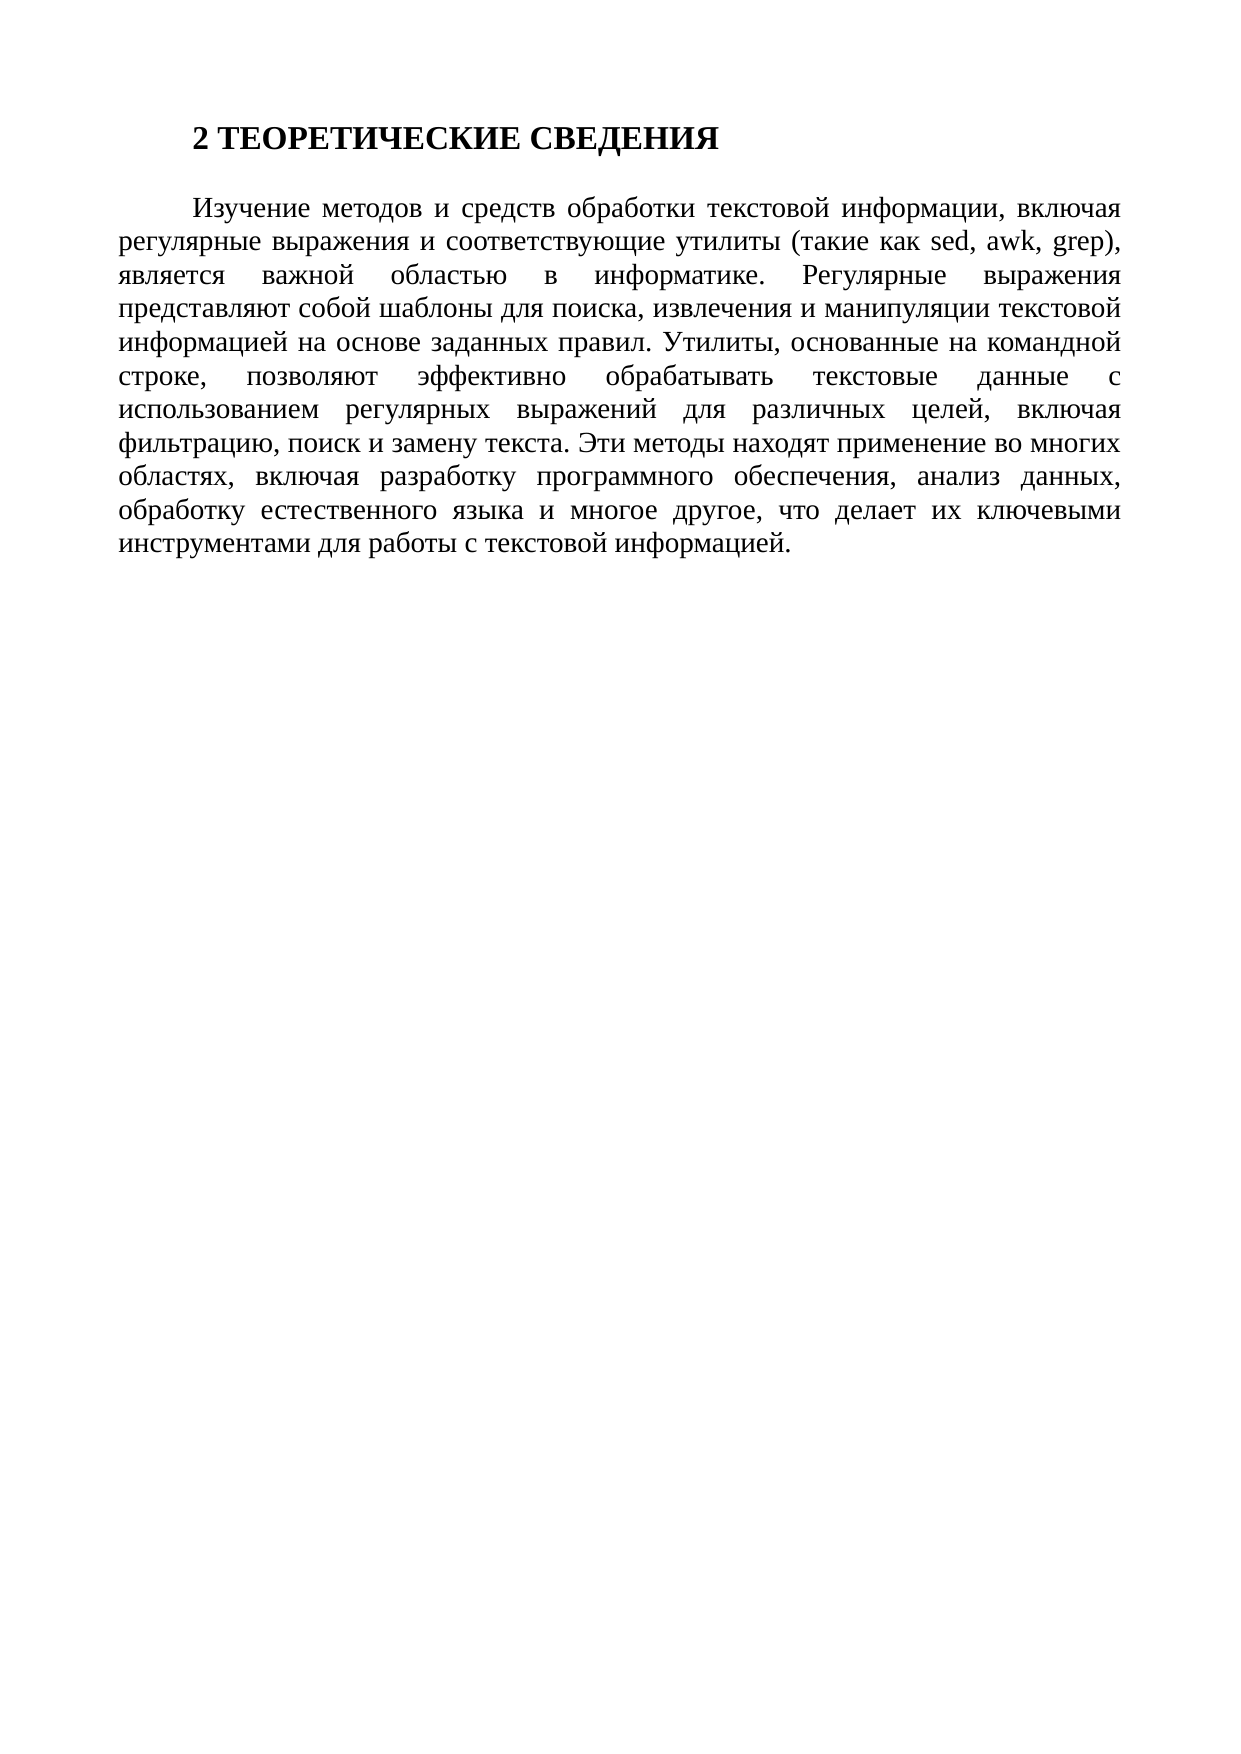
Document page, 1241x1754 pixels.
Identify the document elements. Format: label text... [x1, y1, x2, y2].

subtitle ТЕОРЕТИЧЕСКИЕ СВЕДЕНИЯ [118, 118, 1122, 156]
text Изучение методов и средств обработки текстовой информации, включая регулярные выражения и соответствующие утилиты (такие как sed, awk, grep), является важной областью в информатике. Регулярные выражения представляют собой шаблоны для поиска, извлечения и манипуляции текстовой информацией на основе заданных правил. Утилиты, основанные на командной строке, позволяют эффективно обрабатывать текстовые данные с использованием регулярных выражений для различных целей, включая фильтрацию, поиск и замену текста. Эти методы находят применение во многих областях, включая разработку программного обеспечения, анализ данных, обработку естественного языка и многое другое, что делает их ключевыми инструментами для работы с текстовой информацией. [118, 190, 1122, 559]
